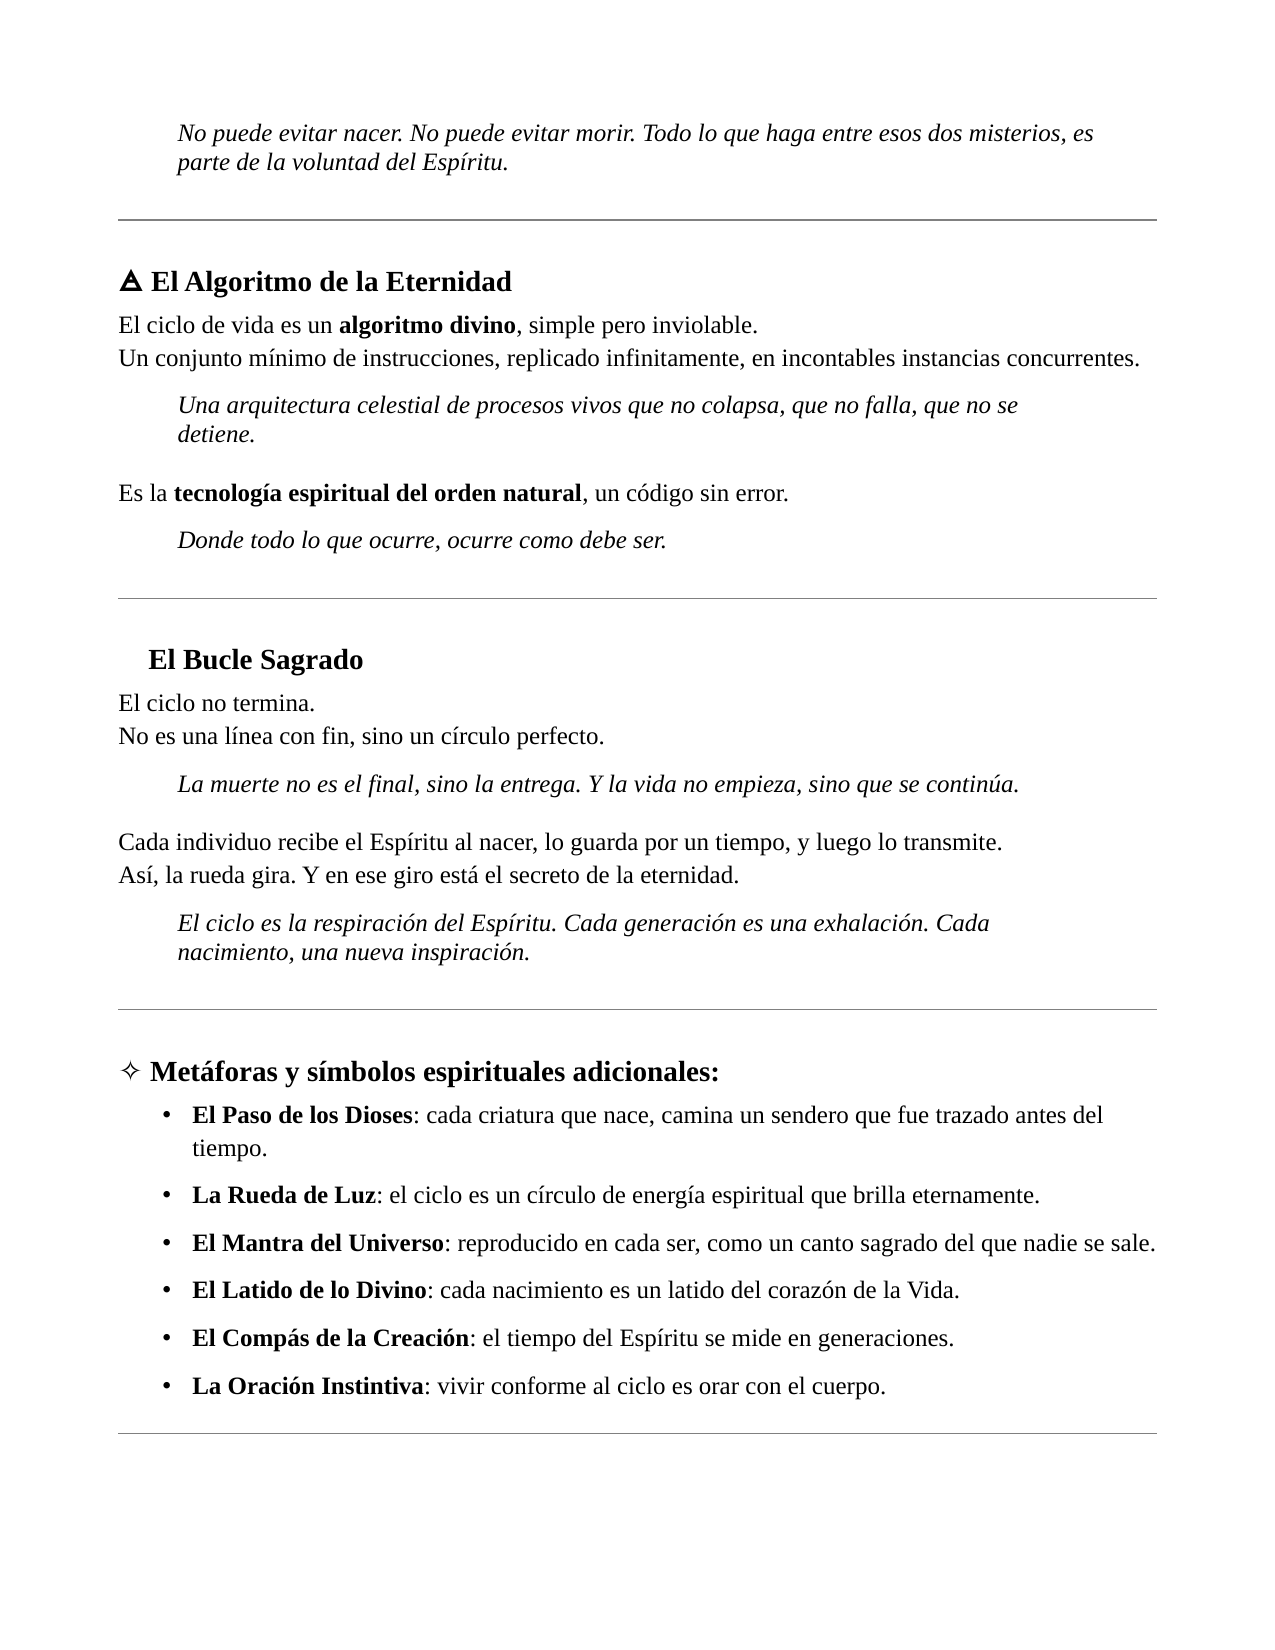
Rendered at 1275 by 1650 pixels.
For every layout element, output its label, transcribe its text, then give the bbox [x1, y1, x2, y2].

text No puede evitar nacer. No puede evitar morir. Todo lo que haga entre esos dos misterios, es parte de la voluntad del Espíritu. [177, 118, 1098, 176]
list La Oración Instintiva: vivir conforme al ciclo es orar con el cuerpo. [162, 1371, 1157, 1399]
text El ciclo de vida es un algoritmo divino, simple pero inviolable. Un conjunto mínimo de instrucciones, replicado infinitamente, en incontables instancias concurrentes. [118, 310, 1157, 372]
text Cada individuo recibe el Espíritu al nacer, lo guarda por un tiempo, y luego lo transmite. Así, la rueda gira. Y en ese giro está el secreto de la eternidad. [118, 827, 1157, 889]
subtitle ✧ Metáforas y símbolos espirituales adicionales: [118, 1054, 1157, 1087]
subtitle 🔁 El Bucle Sagrado [118, 642, 1157, 676]
text La muerte no es el final, sino la entrega. Y la vida no empieza, sino que se continúa. [177, 769, 1098, 798]
list La Rueda de Luz: el ciclo es un círculo de energía espiritual que brilla eternamente. [162, 1180, 1157, 1209]
list El Paso de los Dioses: cada criatura que nace, camina un sendero que fue trazado antes del tiempo. [162, 1100, 1157, 1161]
text Es la tecnología espiritual del orden natural, un código sin error. [118, 478, 1157, 506]
text Donde todo lo que ocurre, ocurre como debe ser. [177, 525, 1098, 554]
list El Latido de lo Divino: cada nacimiento es un latido del corazón de la Vida. [162, 1276, 1157, 1304]
subtitle 🜁 El Algoritmo de la Eternidad [118, 264, 1157, 297]
text El ciclo no termina. No es una línea con fin, sino un círculo perfecto. [118, 688, 1157, 750]
list El Mantra del Universo: reproducido en cada ser, como un canto sagrado del que nadie se sale. [162, 1228, 1157, 1257]
text El ciclo es la respiración del Espíritu. Cada generación es una exhalación. Cada nacimiento, una nueva inspiración. [177, 908, 1098, 965]
text Una arquitectura celestial de procesos vivos que no colapsa, que no falla, que no se detiene. [177, 391, 1098, 448]
list El Compás de la Creación: el tiempo del Espíritu se mide en generaciones. [162, 1323, 1157, 1352]
